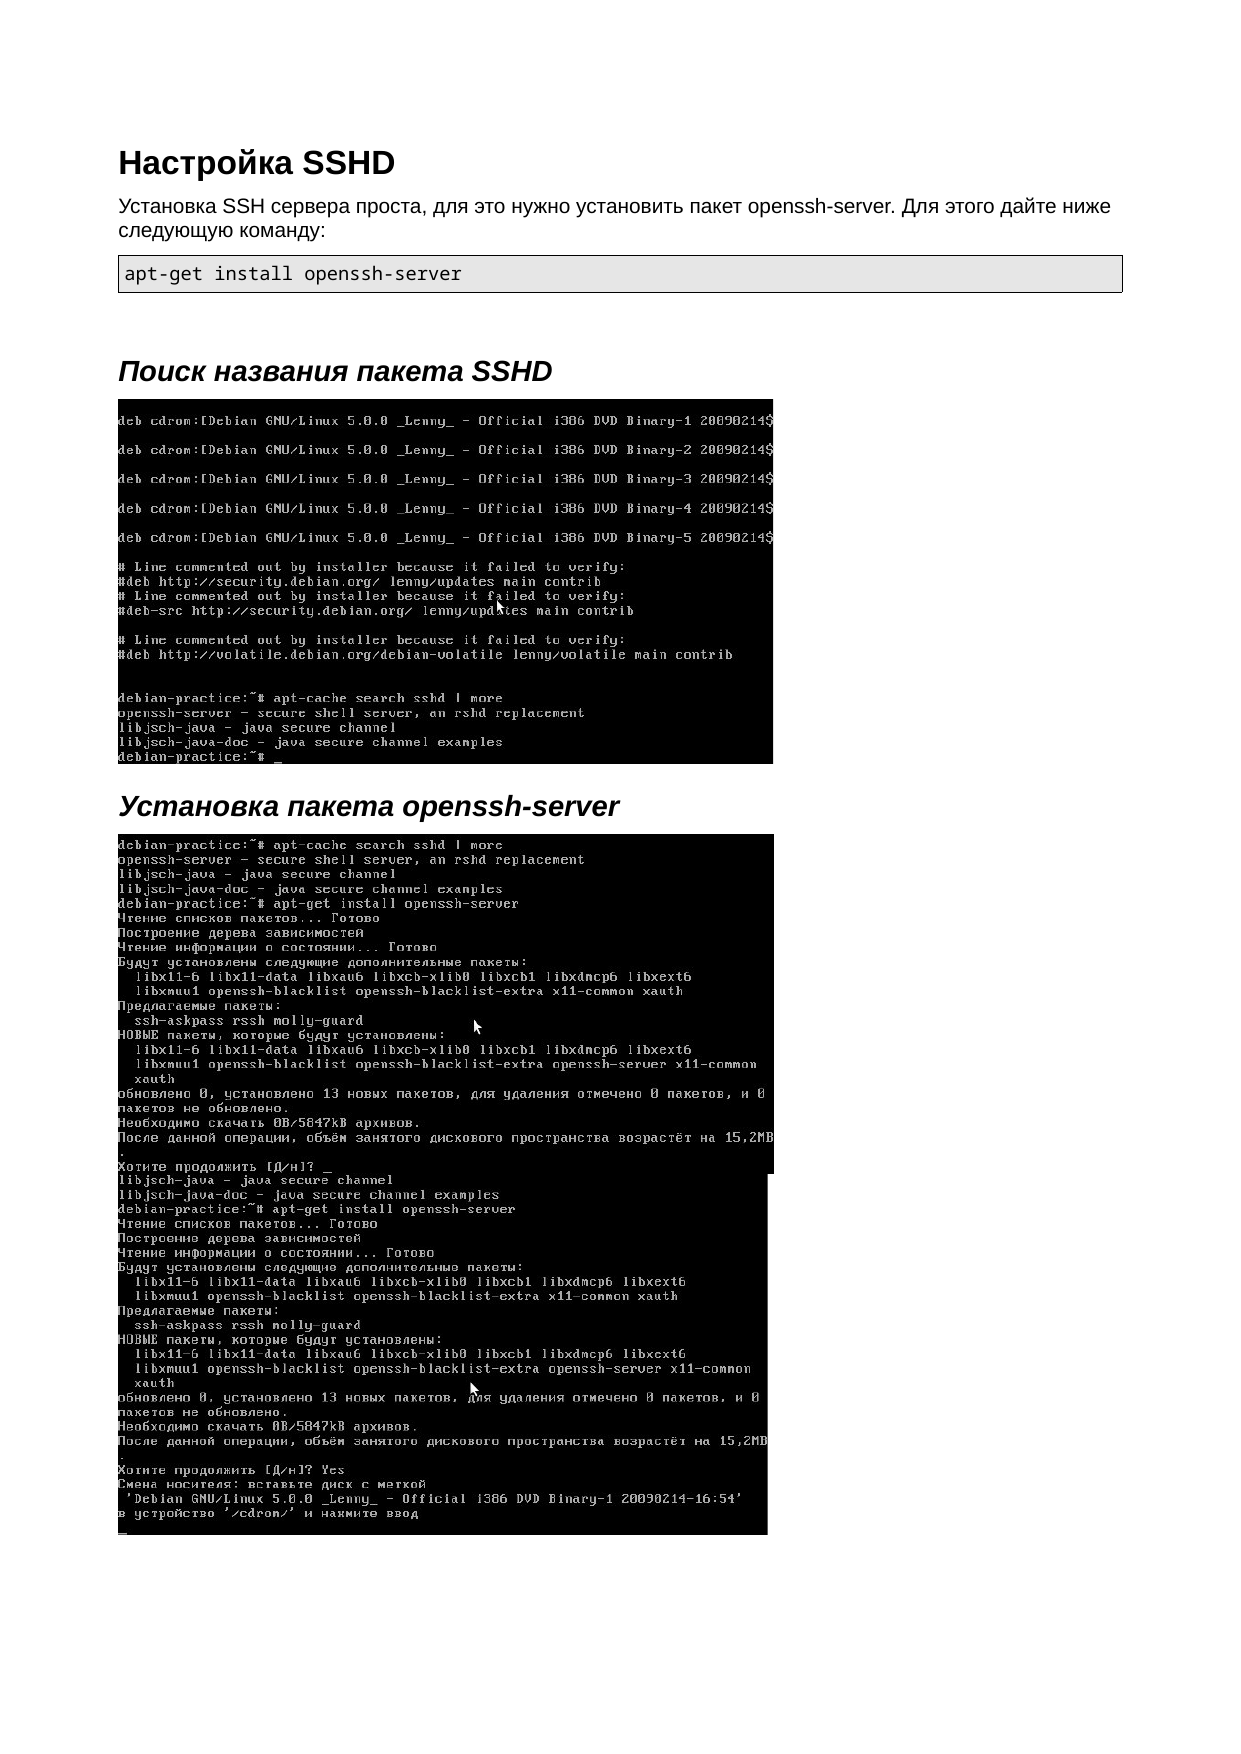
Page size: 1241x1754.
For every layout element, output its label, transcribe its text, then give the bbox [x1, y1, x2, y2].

subtitle Настройка SSHD [118, 143, 1122, 182]
subtitle Установка пакета openssh-server [118, 789, 1122, 822]
picture [118, 399, 774, 764]
text apt-get install openssh-server [119, 256, 1122, 292]
picture [118, 834, 774, 1535]
text Установка SSH сервера проста, для это нужно установить пакет openssh-server. Для этого дайте ниже следующую команду: [118, 194, 1122, 242]
subtitle Поиск названия пакета SSHD [118, 354, 1122, 387]
